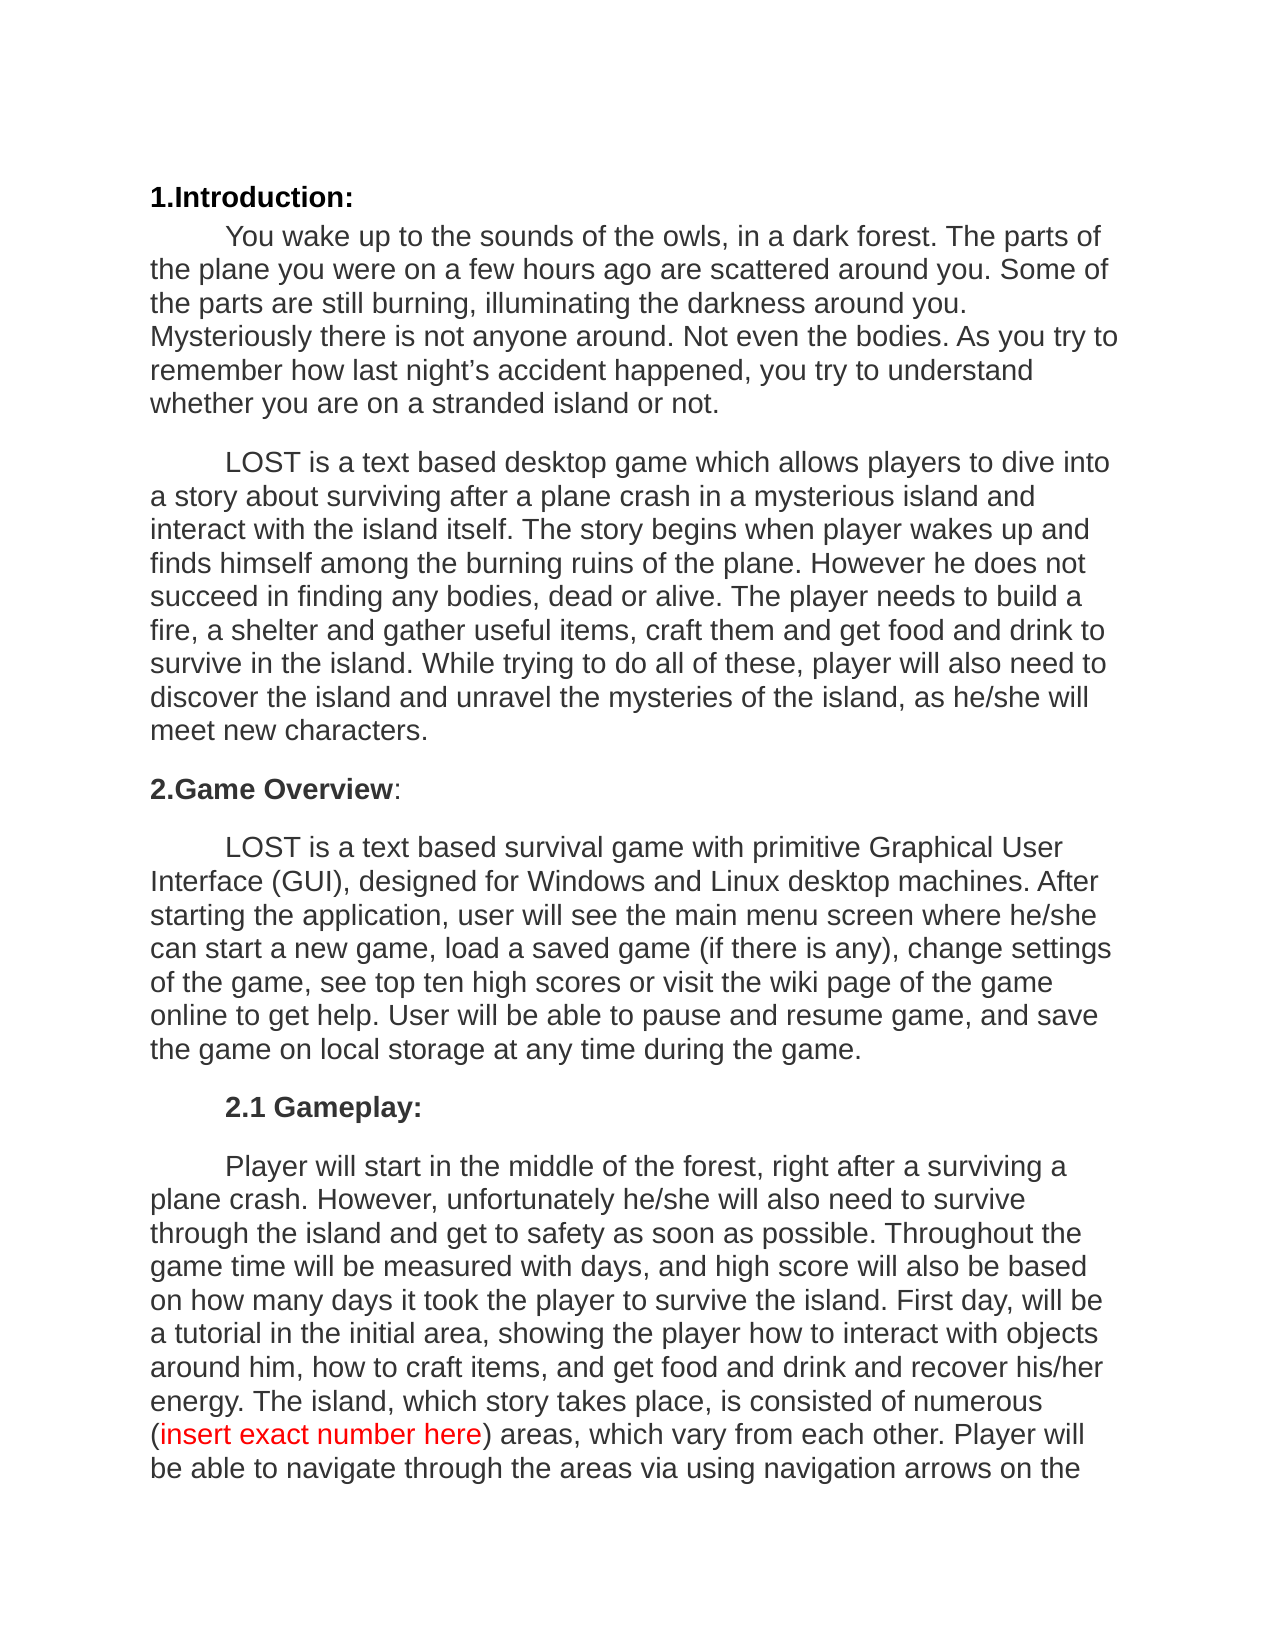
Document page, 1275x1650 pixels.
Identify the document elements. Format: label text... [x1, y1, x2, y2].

text LOST is a text based desktop game which allows players to dive into a story about surviving after a plane crash in a mysterious island and interact with the island itself. The story begins when player wakes up and finds himself among the burning ruins of the plane. However he does not succeed in finding any bodies, dead or alive. The player needs to build a fire, a shelter and gather useful items, craft them and get food and drink to survive in the island. While trying to do all of these, player will also need to discover the island and unravel the mysteries of the island, as he/she will meet new characters. [150, 445, 1125, 747]
text Player will start in the middle of the forest, right after a surviving a plane crash. However, unfortunately he/she will also need to survive through the island and get to safety as soon as possible. Throughout the game time will be measured with days, and high score will also be based on how many days it took the player to survive the island. First day, will be a tutorial in the initial area, showing the player how to interact with objects around him, how to craft items, and get food and drink and recover his/her energy. The island, which story takes place, is consisted of numerous (insert exact number here) areas, which vary from each other. Player will be able to navigate through the areas via using navigation arrows on the [150, 1149, 1125, 1484]
text 1.Introduction: [150, 180, 1125, 214]
text You wake up to the sounds of the owls, in a dark forest. The parts of the plane you were on a few hours ago are scattered around you. Some of the parts are still burning, illuminating the darkness around you. Mysteriously there is not anyone around. Not even the bodies. As you try to remember how last night’s accident happened, you try to understand whether you are on a stranded island or not. [150, 219, 1125, 420]
text 2.Game Overview: [150, 772, 1125, 805]
text 2.1 Gameplay: [150, 1090, 1125, 1124]
text LOST is a text based survival game with primitive Graphical User Interface (GUI), designed for Windows and Linux desktop machines. After starting the application, user will see the main menu screen where he/she can start a new game, load a saved game (if there is any), change settings of the game, see top ten high scores or visit the wiki page of the game online to get help. User will be able to pause and resume game, and save the game on local storage at any time during the game. [150, 830, 1125, 1065]
